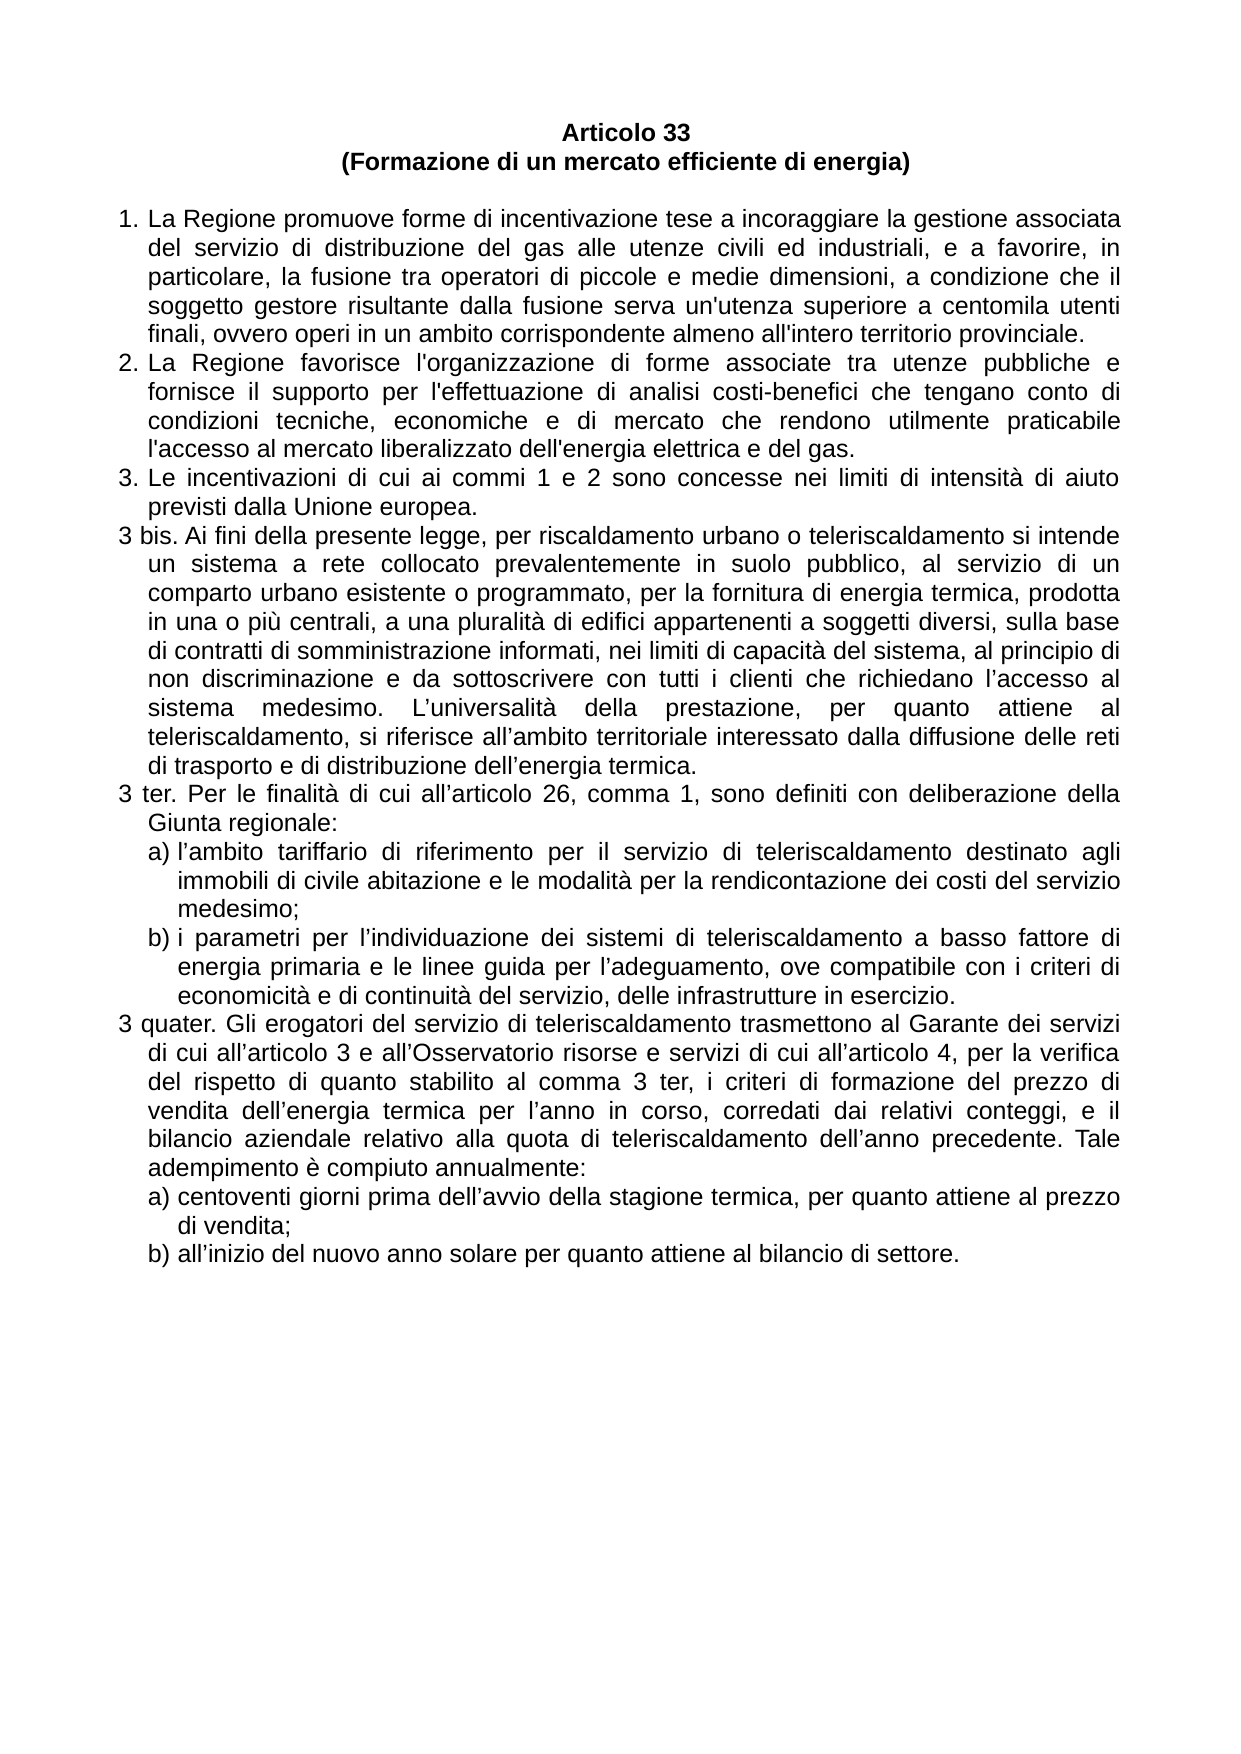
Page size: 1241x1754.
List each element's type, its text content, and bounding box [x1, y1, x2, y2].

text b) i parametri per l’individuazione dei sistemi di teleriscaldamento a basso fattore di energia primaria e le linee guida per l’adeguamento, ove compatibile con i criteri di economicità e di continuità del servizio, delle infrastrutture in esercizio. [148, 923, 1122, 1009]
text 3 quater. Gli erogatori del servizio di teleriscaldamento trasmettono al Garante dei servizi di cui all’articolo 3 e all’Osservatorio risorse e servizi di cui all’articolo 4, per la verifica del rispetto di quanto stabilito al comma 3 ter, i criteri di formazione del prezzo di vendita dell’energia termica per l’anno in corso, corredati dai relativi conteggi, e il bilancio aziendale relativo alla quota di teleriscaldamento dell’anno precedente. Tale adempimento è compiuto annualmente: [118, 1009, 1122, 1182]
text a) l’ambito tariffario di riferimento per il servizio di teleriscaldamento destinato agli immobili di civile abitazione e le modalità per la rendicontazione dei costi del servizio medesimo; [148, 837, 1122, 923]
text Articolo 33 [130, 118, 1122, 147]
text 1. La Regione promuove forme di incentivazione tese a incoraggiare la gestione associata del servizio di distribuzione del gas alle utenze civili ed industriali, e a favorire, in particolare, la fusione tra operatori di piccole e medie dimensioni, a condizione che il soggetto gestore risultante dalla fusione serva un'utenza superiore a centomila utenti finali, ovvero operi in un ambito corrispondente almeno all'intero territorio provinciale. [118, 204, 1122, 348]
text 3. Le incentivazioni di cui ai commi 1 e 2 sono concesse nei limiti di intensità di aiuto previsti dalla Unione europea. [118, 463, 1122, 521]
text 2. La Regione favorisce l'organizzazione di forme associate tra utenze pubbliche e fornisce il supporto per l'effettuazione di analisi costi-benefici che tengano conto di condizioni tecniche, economiche e di mercato che rendono utilmente praticabile l'accesso al mercato liberalizzato dell'energia elettrica e del gas. [118, 348, 1122, 463]
text (Formazione di un mercato efficiente di energia) [130, 147, 1122, 176]
text 3 bis. Ai fini della presente legge, per riscaldamento urbano o teleriscaldamento si intende un sistema a rete collocato prevalentemente in suolo pubblico, al servizio di un comparto urbano esistente o programmato, per la fornitura di energia termica, prodotta in una o più centrali, a una pluralità di edifici appartenenti a soggetti diversi, sulla base di contratti di somministrazione informati, nei limiti di capacità del sistema, al principio di non discriminazione e da sottoscrivere con tutti i clienti che richiedano l’accesso al sistema medesimo. L’universalità della prestazione, per quanto attiene al teleriscaldamento, si riferisce all’ambito territoriale interessato dalla diffusione delle reti di trasporto e di distribuzione dell’energia termica. [118, 521, 1122, 779]
text b) all’inizio del nuovo anno solare per quanto attiene al bilancio di settore. [148, 1239, 1122, 1268]
text a) centoventi giorni prima dell’avvio della stagione termica, per quanto attiene al prezzo di vendita; [148, 1182, 1122, 1239]
text 3 ter. Per le finalità di cui all’articolo 26, comma 1, sono definiti con deliberazione della Giunta regionale: [118, 779, 1122, 837]
